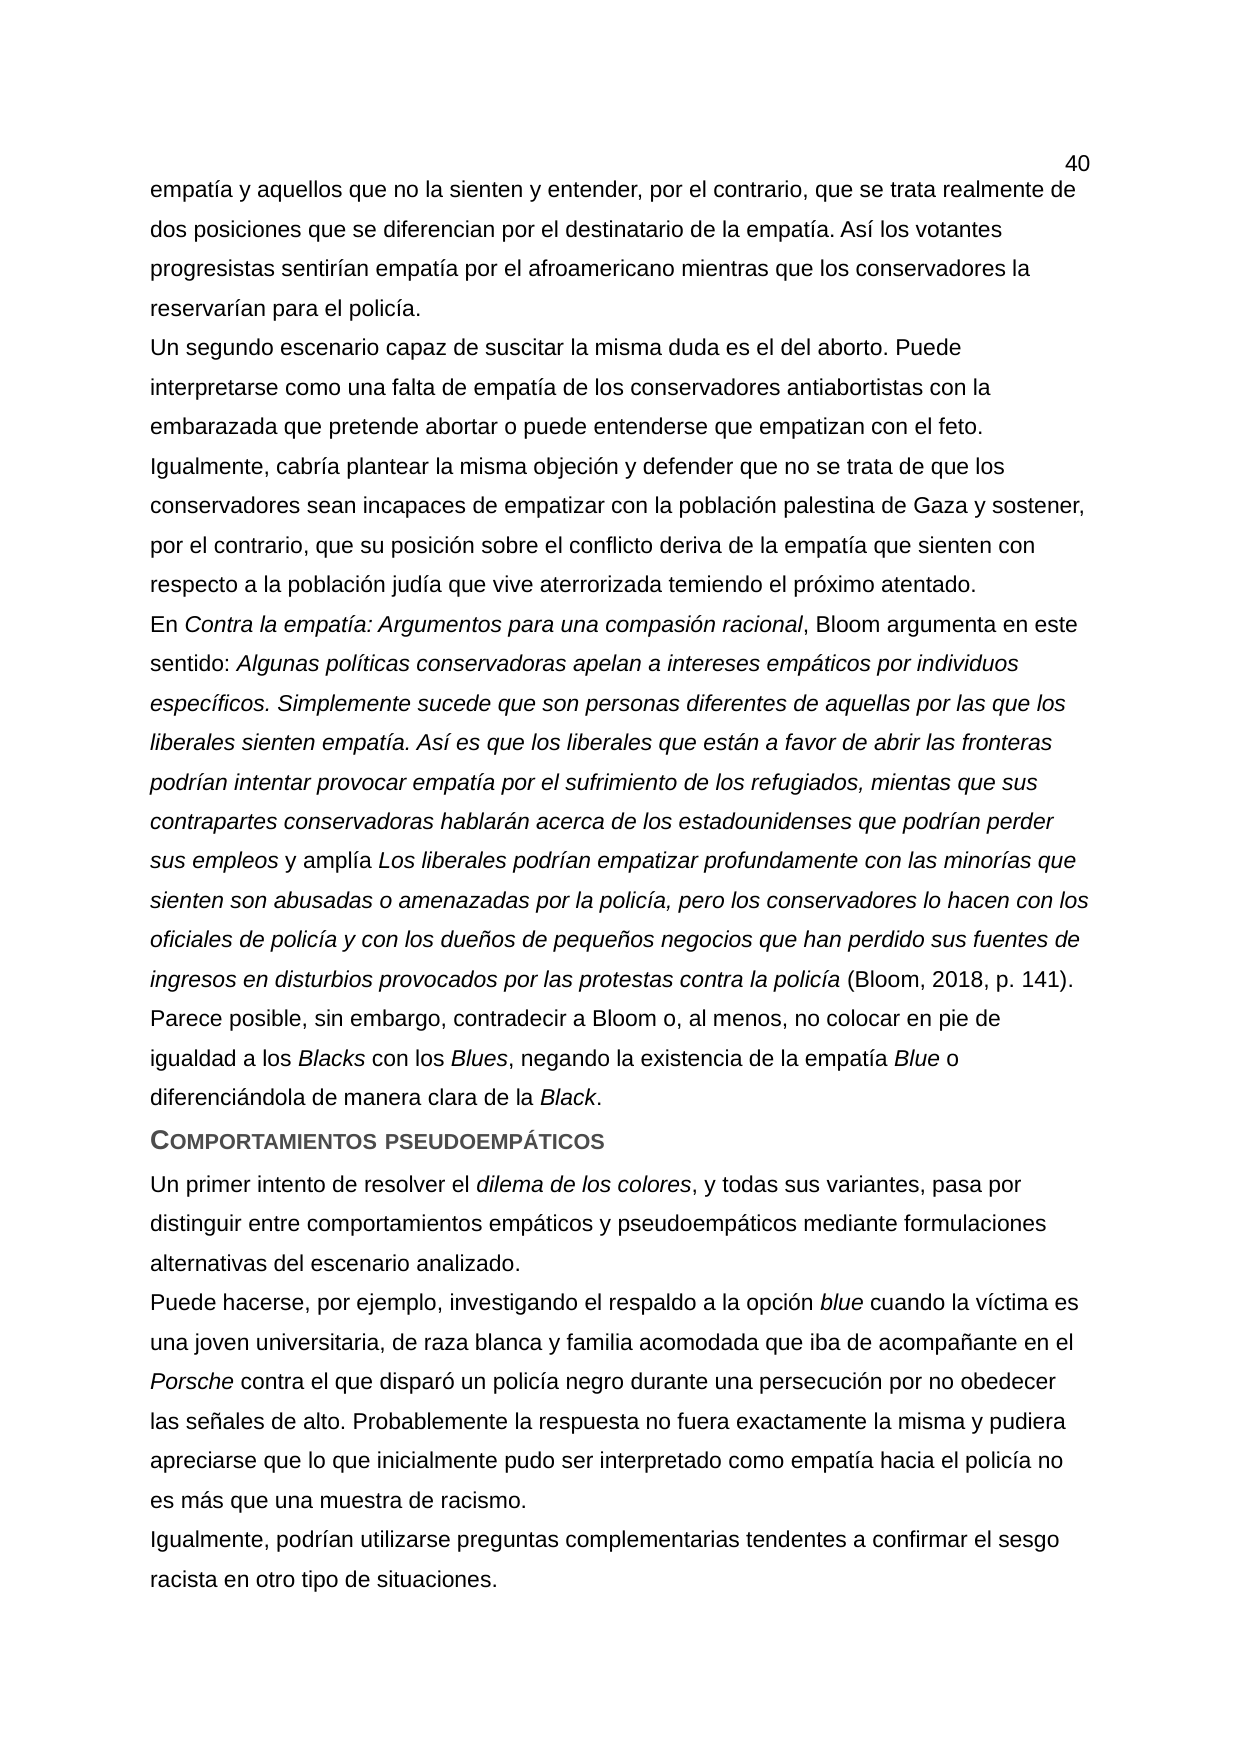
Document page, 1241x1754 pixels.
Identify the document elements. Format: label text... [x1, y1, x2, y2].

text Igualmente, podrían utilizarse preguntas complementarias tendentes a confirmar el sesgo racista en otro tipo de situaciones. [150, 1526, 1090, 1592]
text Parece posible, sin embargo, contradecir a Bloom o, al menos, no colocar en pie de igualdad a los Blacks con los Blues, negando la existencia de la empatía Blue o diferenciándola de manera clara de la Black. [150, 1005, 1090, 1111]
text En Contra la empatía: Argumentos para una compasión racional, Bloom argumenta en este sentido: Algunas políticas conservadoras apelan a intereses empáticos por individuos específicos. Simplemente sucede que son personas diferentes de aquellas por las que los liberales sienten empatía. Así es que los liberales que están a favor de abrir las fronteras podrían intentar provocar empatía por el sufrimiento de los refugiados, mientas que sus contrapartes conservadoras hablarán acerca de los estadounidenses que podrían perder sus empleos y amplía Los liberales podrían empatizar profundamente con las minorías que sienten son abusadas o amenazadas por la policía, pero los conservadores lo hacen con los oficiales de policía y con los dueños de pequeños negocios que han perdido sus fuentes de ingresos en disturbios provocados por las protestas contra la policía (Bloom, 2018, p. 141). [150, 611, 1090, 992]
text empatía y aquellos que no la sienten y entender, por el contrario, que se trata realmente de dos posiciones que se diferencian por el destinatario de la empatía. Así los votantes progresistas sentirían empatía por el afroamericano mientras que los conservadores la reservarían para el policía. [150, 176, 1090, 321]
text Puede hacerse, por ejemplo, investigando el respaldo a la opción blue cuando la víctima es una joven universitaria, de raza blanca y familia acomodada que iba de acompañante en el Porsche contra el que disparó un policía negro durante una persecución por no obedecer las señales de alto. Probablemente la respuesta no fuera exactamente la misma y pudiera apreciarse que lo que inicialmente pudo ser interpretado como empatía hacia el policía no es más que una muestra de racismo. [150, 1289, 1090, 1513]
text Comportamientos pseudoempáticos [150, 1124, 1090, 1155]
text Un primer intento de resolver el dilema de los colores, y todas sus variantes, pasa por distinguir entre comportamientos empáticos y pseudoempáticos mediante formulaciones alternativas del escenario analizado. [150, 1171, 1090, 1276]
text Un segundo escenario capaz de suscitar la misma duda es el del aborto. Puede interpretarse como una falta de empatía de los conservadores antiabortistas con la embarazada que pretende abortar o puede entenderse que empatizan con el feto. Igualmente, cabría plantear la misma objeción y defender que no se trata de que los conservadores sean incapaces de empatizar con la población palestina de Gaza y sostener, por el contrario, que su posición sobre el conflicto deriva de la empatía que sienten con respecto a la población judía que vive aterrorizada temiendo el próximo atentado. [150, 334, 1090, 597]
